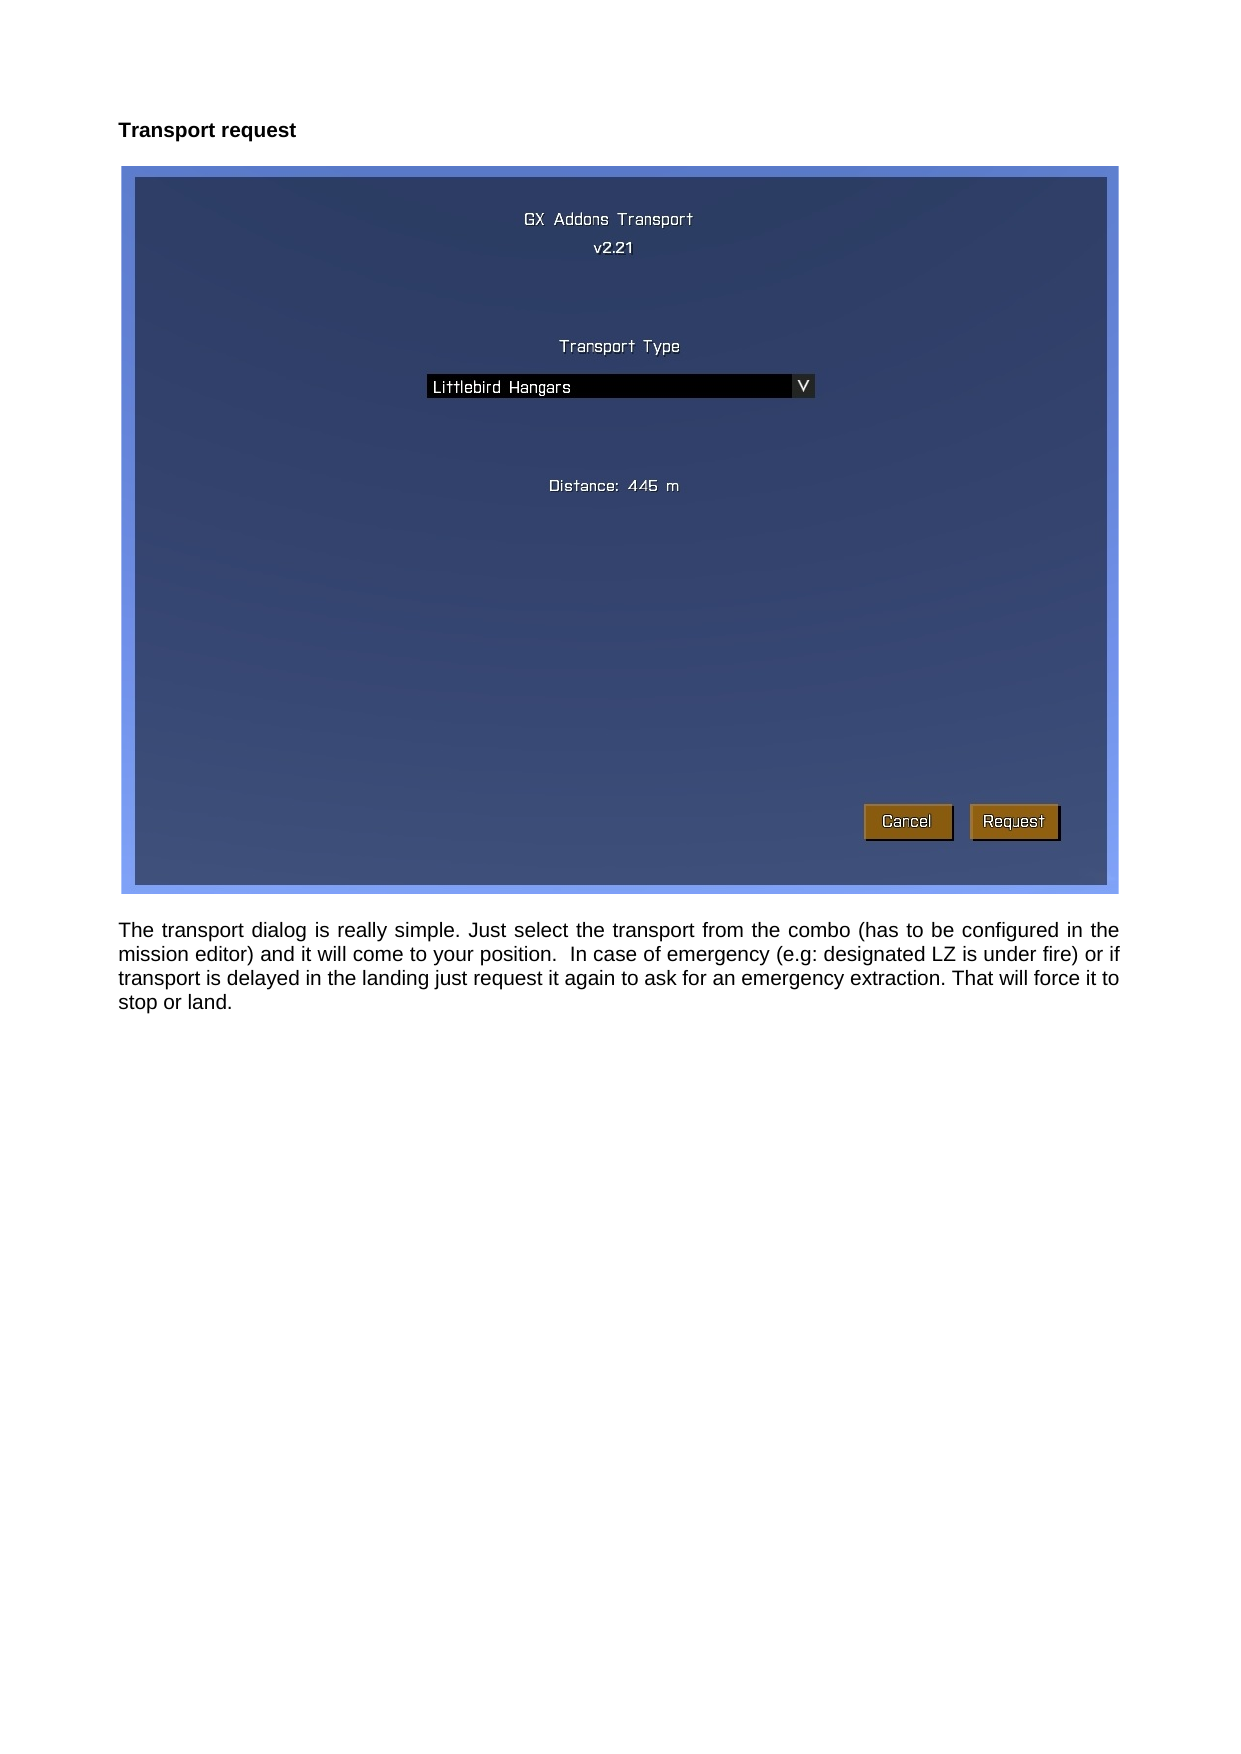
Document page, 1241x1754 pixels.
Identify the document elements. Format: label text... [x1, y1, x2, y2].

picture [121, 166, 1119, 894]
text The transport dialog is really simple. Just select the transport from the combo (has to be configured in the mission editor) and it will come to your position. In case of emergency (e.g: designated LZ is under fire) or if transport is delayed in the landing just request it again to ask for an emergency extraction. That will force it to stop or land. [118, 918, 1122, 1014]
list Transport request [81, 118, 1122, 142]
